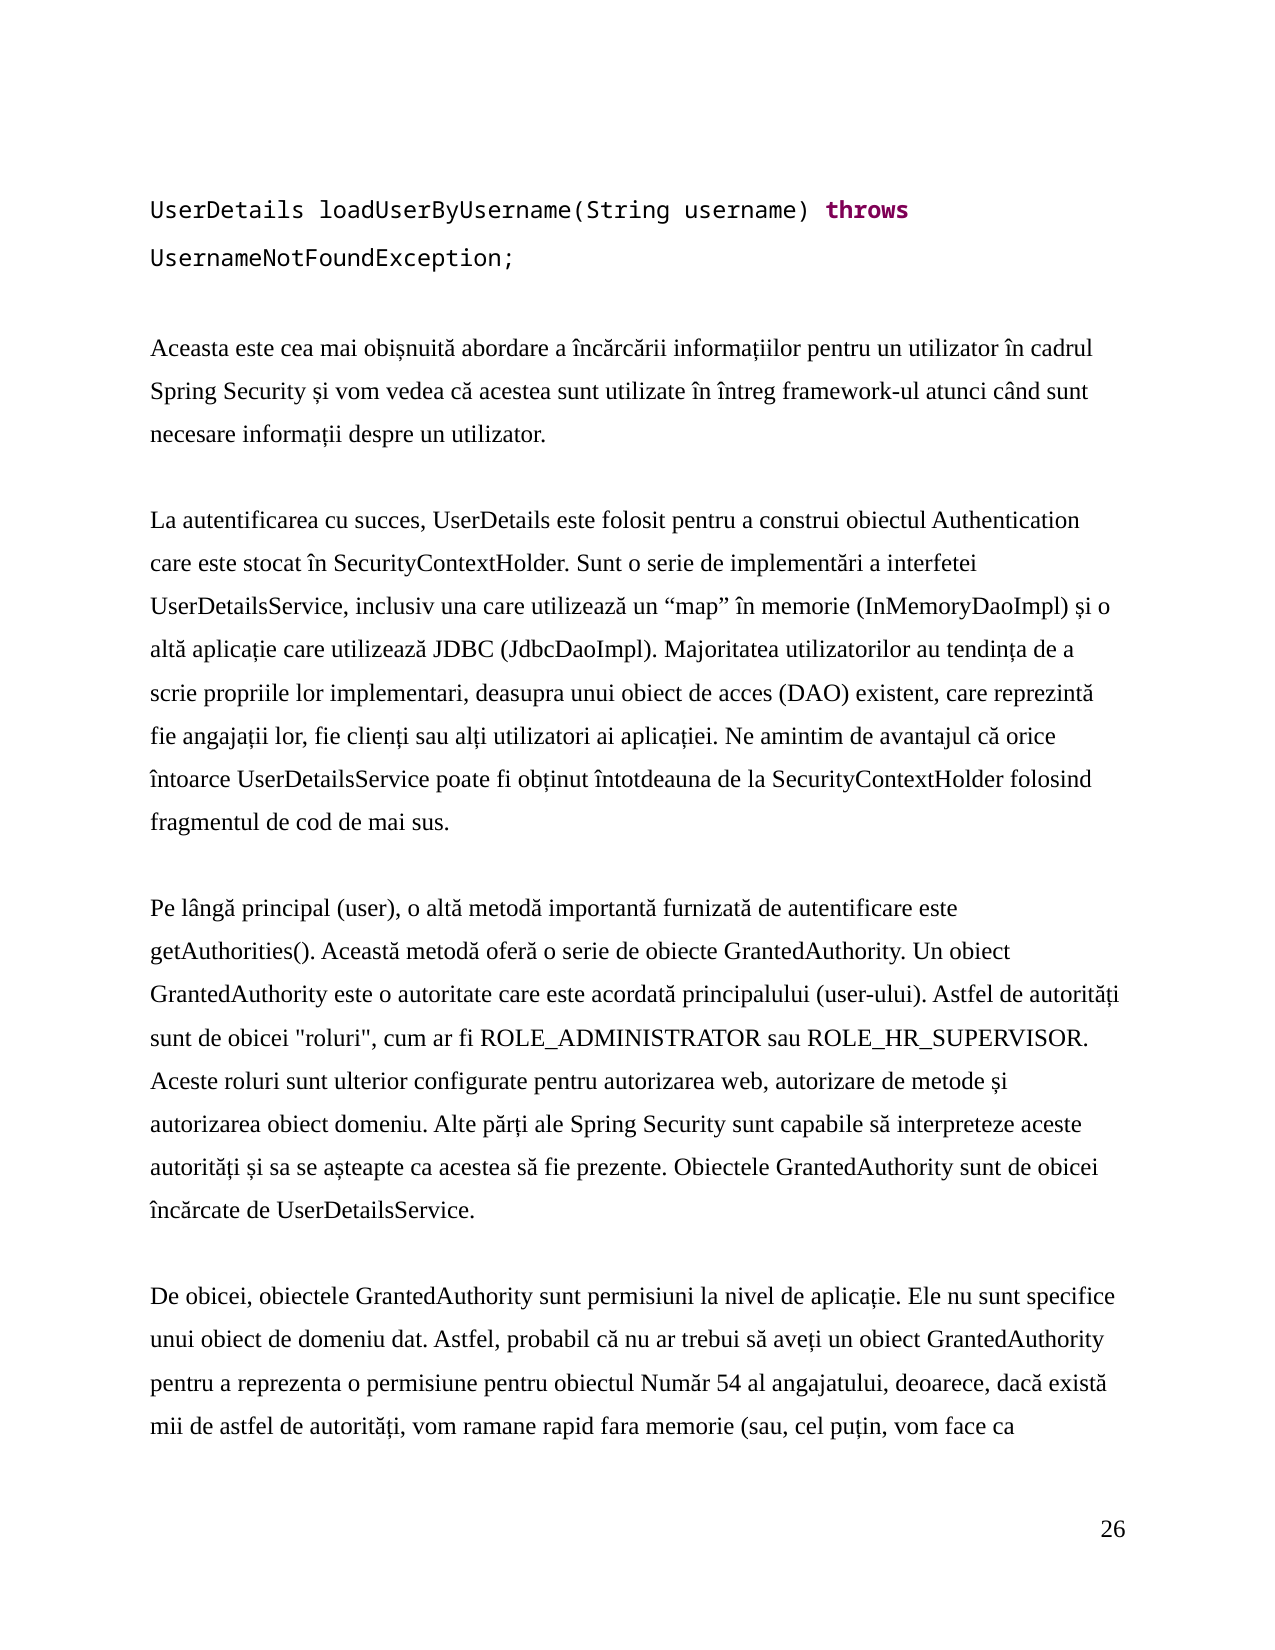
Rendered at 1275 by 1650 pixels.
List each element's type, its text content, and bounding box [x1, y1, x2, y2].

text De obicei, obiectele GrantedAuthority sunt permisiuni la nivel de aplicație. Ele nu sunt specifice unui obiect de domeniu dat. Astfel, probabil că nu ar trebui să aveți un obiect GrantedAuthority pentru a reprezenta o permisiune pentru obiectul Număr 54 al angajatului, deoarece, dacă există mii de astfel de autorități, vom ramane rapid fara memorie (sau, cel puțin, vom face ca [150, 1281, 1125, 1439]
text Pe lângă principal (user), o altă metodă importantă furnizată de autentificare este getAuthorities(). Această metodă oferă o serie de obiecte GrantedAuthority. Un obiect GrantedAuthority este o autoritate care este acordată principalului (user-ului). Astfel de autorități sunt de obicei "roluri", cum ar fi ROLE_ADMINISTRATOR sau ROLE_HR_SUPERVISOR. Aceste roluri sunt ulterior configurate pentru autorizarea web, autorizare de metode și autorizarea obiect domeniu. Alte părți ale Spring Security sunt capabile să interpreteze aceste autorități și sa se așteapte ca acestea să fie prezente. Obiectele GrantedAuthority sunt de obicei încărcate de UserDetailsService. [150, 893, 1125, 1224]
text UserDetails loadUserByUsername(String username) throws UsernameNotFoundException; [150, 194, 1125, 273]
text La autentificarea cu succes, UserDetails este folosit pentru a construi obiectul Authentication care este stocat în SecurityContextHolder. Sunt o serie de implementări a interfetei UserDetailsService, inclusiv una care utilizează un “map” în memorie (InMemoryDaoImpl) și o altă aplicație care utilizează JDBC (JdbcDaoImpl). Majoritatea utilizatorilor au tendința de a scrie propriile lor implementari, deasupra unui obiect de acces (DAO) existent, care reprezintă fie angajații lor, fie clienți sau alți utilizatori ai aplicației. Ne amintim de avantajul că orice întoarce UserDetailsService poate fi obținut întotdeauna de la SecurityContextHolder folosind fragmentul de cod de mai sus. [150, 505, 1125, 836]
text Aceasta este cea mai obișnuită abordare a încărcării informațiilor pentru un utilizator în cadrul Spring Security și vom vedea că acestea sunt utilizate în întreg framework-ul atunci când sunt necesare informații despre un utilizator. [150, 333, 1125, 448]
